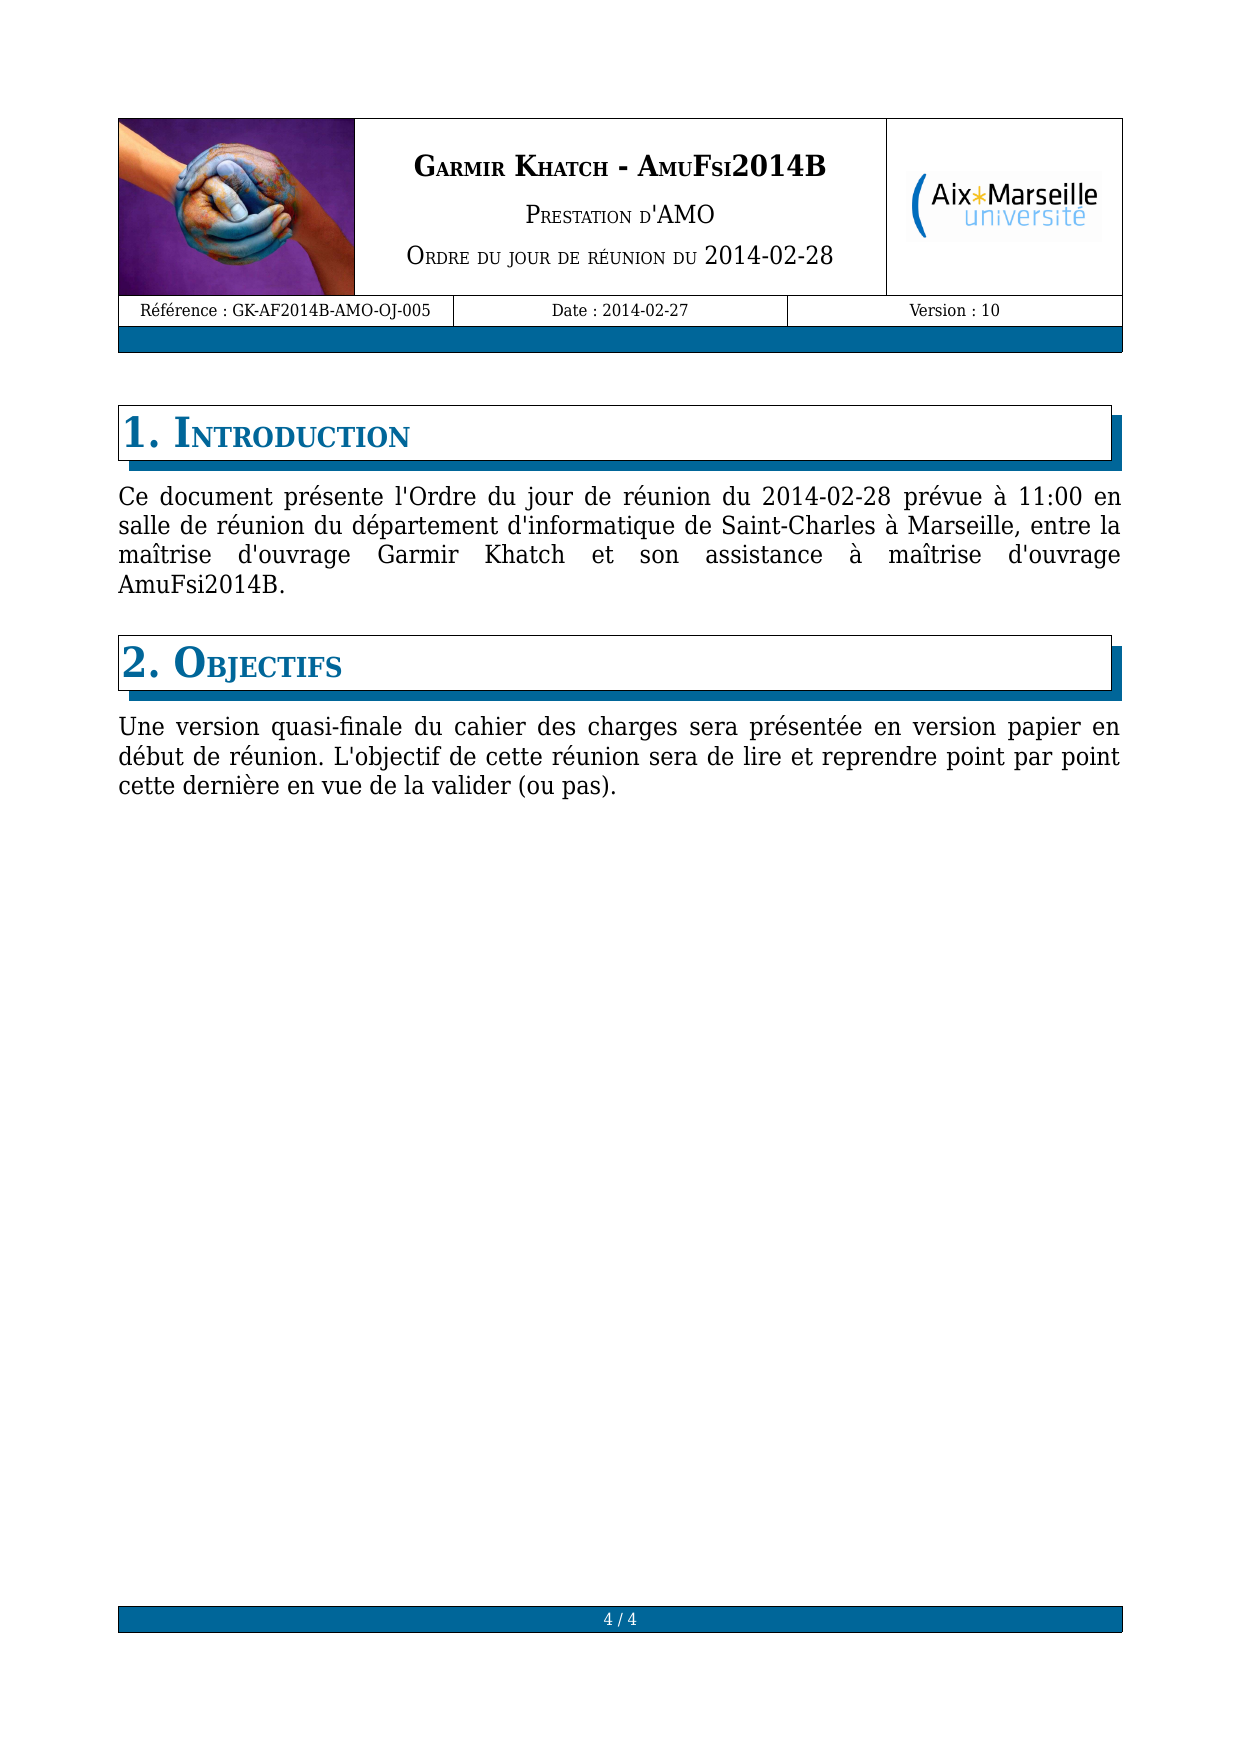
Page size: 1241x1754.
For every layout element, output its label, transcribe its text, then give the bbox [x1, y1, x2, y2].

text Une version quasi-finale du cahier des charges sera présentée en version papier en début de réunion. L'objectif de cette réunion sera de lire et reprendre point par point cette dernière en vue de la valider (ou pas). [118, 712, 1122, 800]
picture [887, 126, 1122, 288]
subtitle Introduction [119, 406, 1111, 460]
subtitle Objectifs [119, 636, 1111, 690]
text Ce document présente l'Ordre du jour de réunion du 2014-02-28 prévue à 11:00 en salle de réunion du département d'informatique de Saint-Charles à Marseille, entre la maîtrise d'ouvrage Garmir Khatch et son assistance à maîtrise d'ouvrage AmuFsi2014B. [118, 482, 1122, 599]
picture [119, 119, 354, 295]
